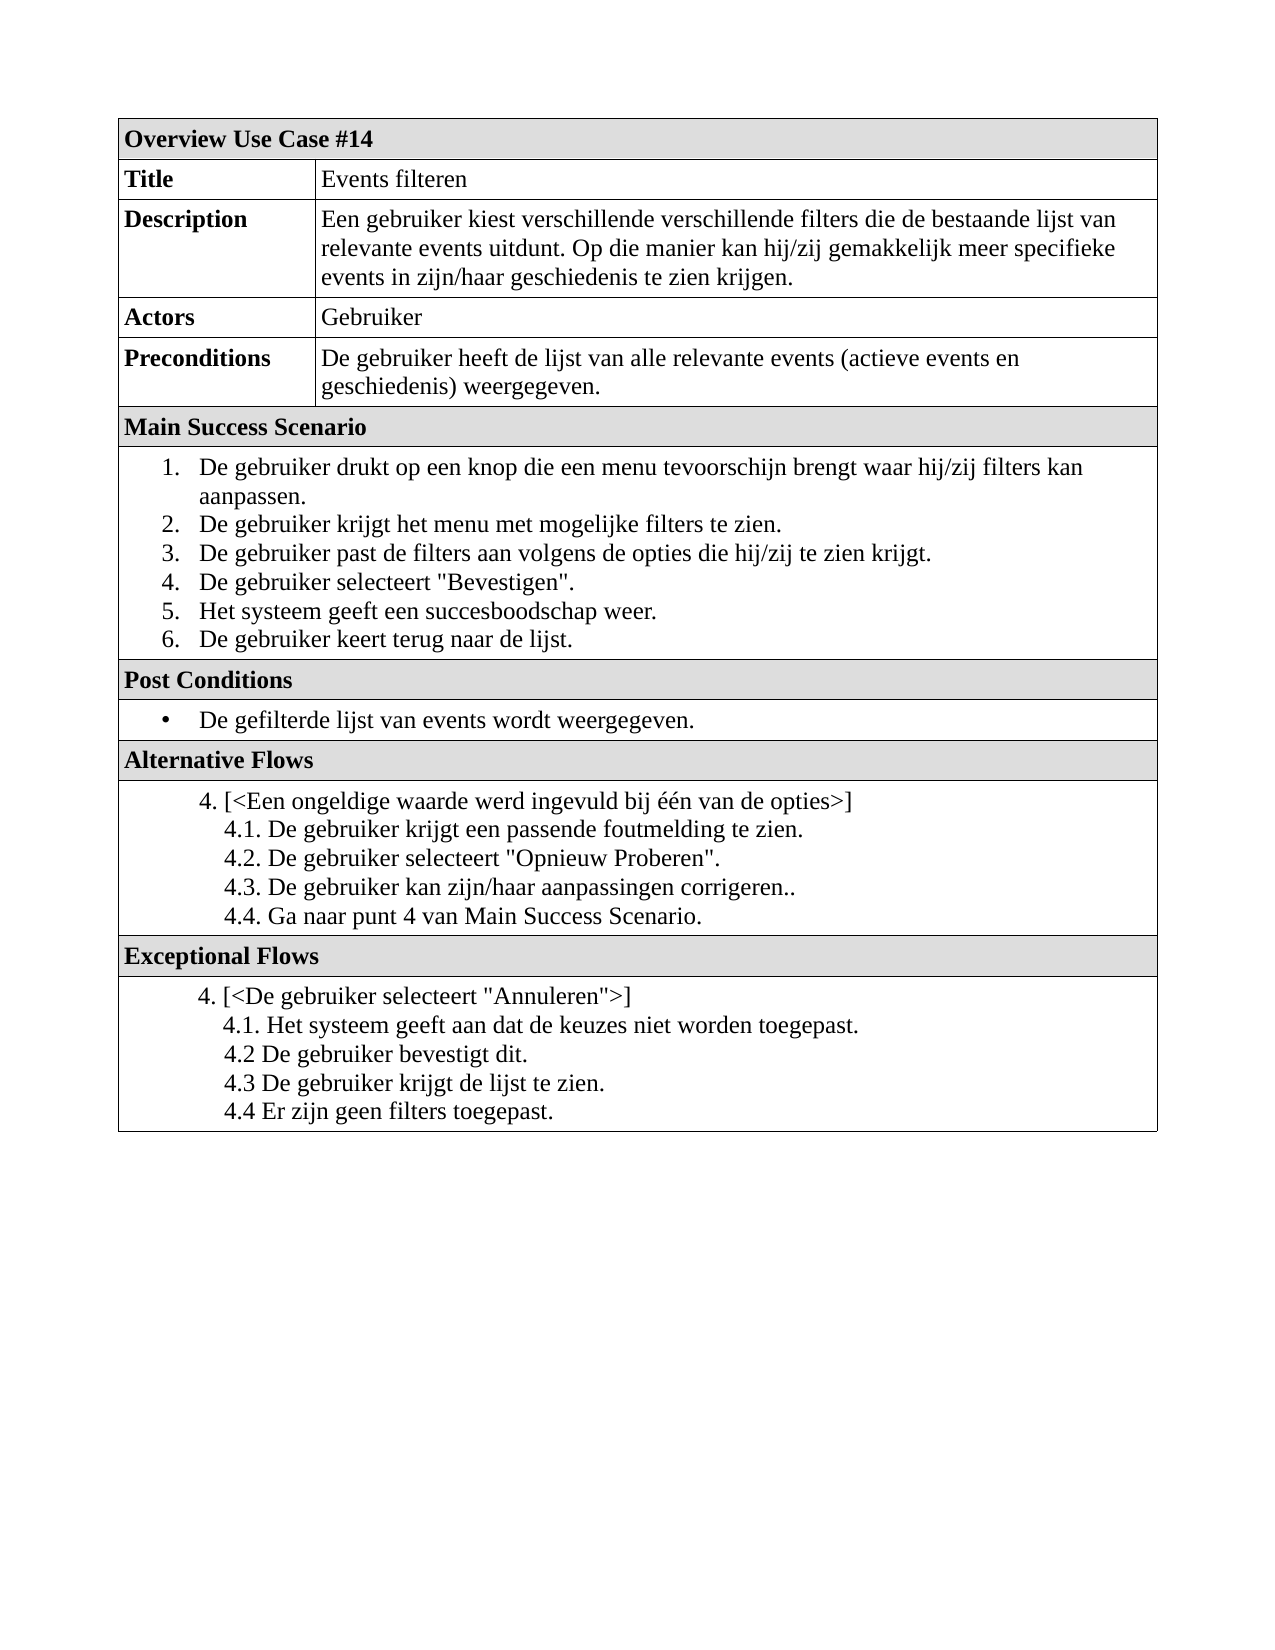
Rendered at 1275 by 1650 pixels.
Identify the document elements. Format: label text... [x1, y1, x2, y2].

table_cell Alternative Flows [119, 741, 1157, 780]
table_cell Exceptional Flows [119, 936, 1157, 976]
table_header Overview Use Case #14 [119, 119, 1157, 158]
table_cell Description [119, 200, 315, 297]
table_cell Gebruiker [316, 298, 1157, 337]
table_cell De gefilterde lijst van events wordt weergegeven. [119, 700, 1157, 740]
table_cell Events filteren [316, 160, 1157, 199]
table_cell Title [119, 160, 315, 199]
table_cell De gebruiker heeft de lijst van alle relevante events (actieve events en geschiedenis) weergegeven. [316, 338, 1157, 406]
table_cell De gebruiker drukt op een knop die een menu tevoorschijn brengt waar hij/zij filters kan aanpassen. De gebruiker krijgt het menu met mogelijke filters te zien. De gebruiker past de filters aan volgens de opties die hij/zij te zien krijgt. De gebruiker selecteert "Bevestigen". Het systeem geeft een succesboodschap weer. De gebruiker keert terug naar de lijst. [119, 447, 1157, 659]
table_cell Main Success Scenario [119, 407, 1157, 446]
table_cell Post Conditions [119, 660, 1157, 699]
table_cell 4. [<Een ongeldige waarde werd ingevuld bij één van de opties>] 4.1. De gebruiker krijgt een passende foutmelding te zien. 4.2. De gebruiker selecteert "Opnieuw Proberen". 4.3. De gebruiker kan zijn/haar aanpassingen corrigeren.. 4.4. Ga naar punt 4 van Main Success Scenario. [119, 781, 1157, 935]
table_cell Actors [119, 298, 315, 337]
table_cell Preconditions [119, 338, 315, 406]
table_cell Een gebruiker kiest verschillende verschillende filters die de bestaande lijst van relevante events uitdunt. Op die manier kan hij/zij gemakkelijk meer specifieke events in zijn/haar geschiedenis te zien krijgen. [316, 200, 1157, 297]
table_cell 4. [<De gebruiker selecteert "Annuleren">] 4.1. Het systeem geeft aan dat de keuzes niet worden toegepast. 4.2 De gebruiker bevestigt dit. 4.3 De gebruiker krijgt de lijst te zien. 4.4 Er zijn geen filters toegepast. [119, 977, 1157, 1131]
